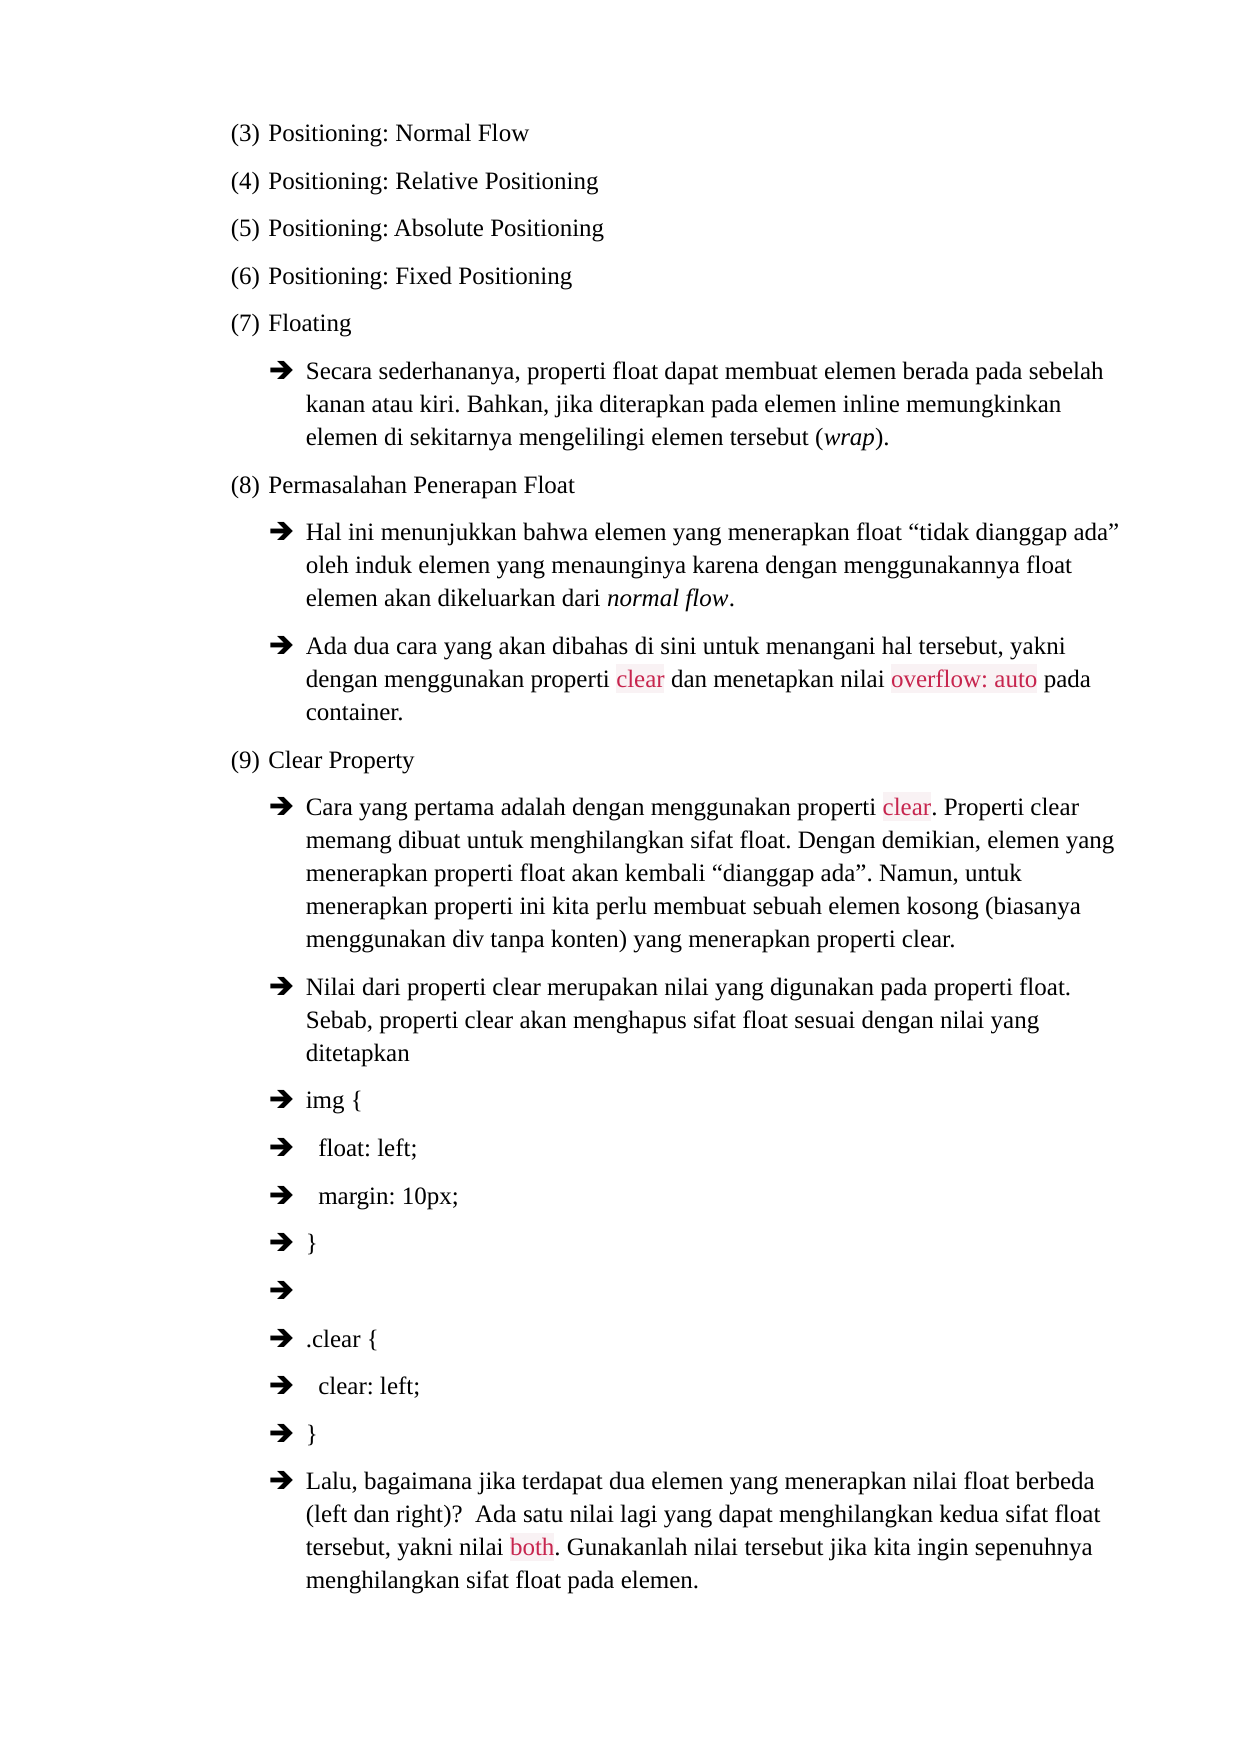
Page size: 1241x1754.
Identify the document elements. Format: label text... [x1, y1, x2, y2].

list Positioning: Fixed Positioning [231, 261, 1122, 290]
list Positioning: Normal Flow [231, 118, 1122, 147]
list Lalu, bagaimana jika terdapat dua elemen yang menerapkan nilai float berbeda (left dan right)? Ada satu nilai lagi yang dapat menghilangkan kedua sifat float tersebut, yakni nilai both. Gunakanlah nilai tersebut jika kita ingin sepenuhnya menghilangkan sifat float pada elemen. [268, 1466, 1122, 1594]
list Permasalahan Penerapan Float [231, 470, 1122, 498]
list clear: left; [268, 1371, 1122, 1400]
list Clear Property [231, 745, 1122, 773]
list Ada dua cara yang akan dibahas di sini untuk menangani hal tersebut, yakni dengan menggunakan properti clear dan menetapkan nilai overflow: auto pada container. [268, 631, 1122, 726]
list Positioning: Absolute Positioning [231, 213, 1122, 242]
list Positioning: Relative Positioning [231, 166, 1122, 194]
list Floating [231, 308, 1122, 337]
list Cara yang pertama adalah dengan menggunakan properti clear. Properti clear memang dibuat untuk menghilangkan sifat float. Dengan demikian, elemen yang menerapkan properti float akan kembali “dianggap ada”. Namun, untuk menerapkan properti ini kita perlu membuat sebuah elemen kosong (biasanya menggunakan div tanpa konten) yang menerapkan properti clear. [268, 792, 1122, 953]
list } [268, 1228, 1122, 1257]
list float: left; [268, 1133, 1122, 1162]
list } [268, 1419, 1122, 1448]
list Hal ini menunjukkan bahwa elemen yang menerapkan float “tidak dianggap ada” oleh induk elemen yang menaunginya karena dengan menggunakannya float elemen akan dikeluarkan dari normal flow. [268, 517, 1122, 612]
list img { [268, 1086, 1122, 1114]
list .clear { [268, 1324, 1122, 1352]
list Nilai dari properti clear merupakan nilai yang digunakan pada properti float. Sebab, properti clear akan menghapus sifat float sesuai dengan nilai yang ditetapkan [268, 972, 1122, 1067]
list Secara sederhananya, properti float dapat membuat elemen berada pada sebelah kanan atau kiri. Bahkan, jika diterapkan pada elemen inline memungkinkan elemen di sekitarnya mengelilingi elemen tersebut (wrap). [268, 356, 1122, 451]
list margin: 10px; [268, 1181, 1122, 1209]
